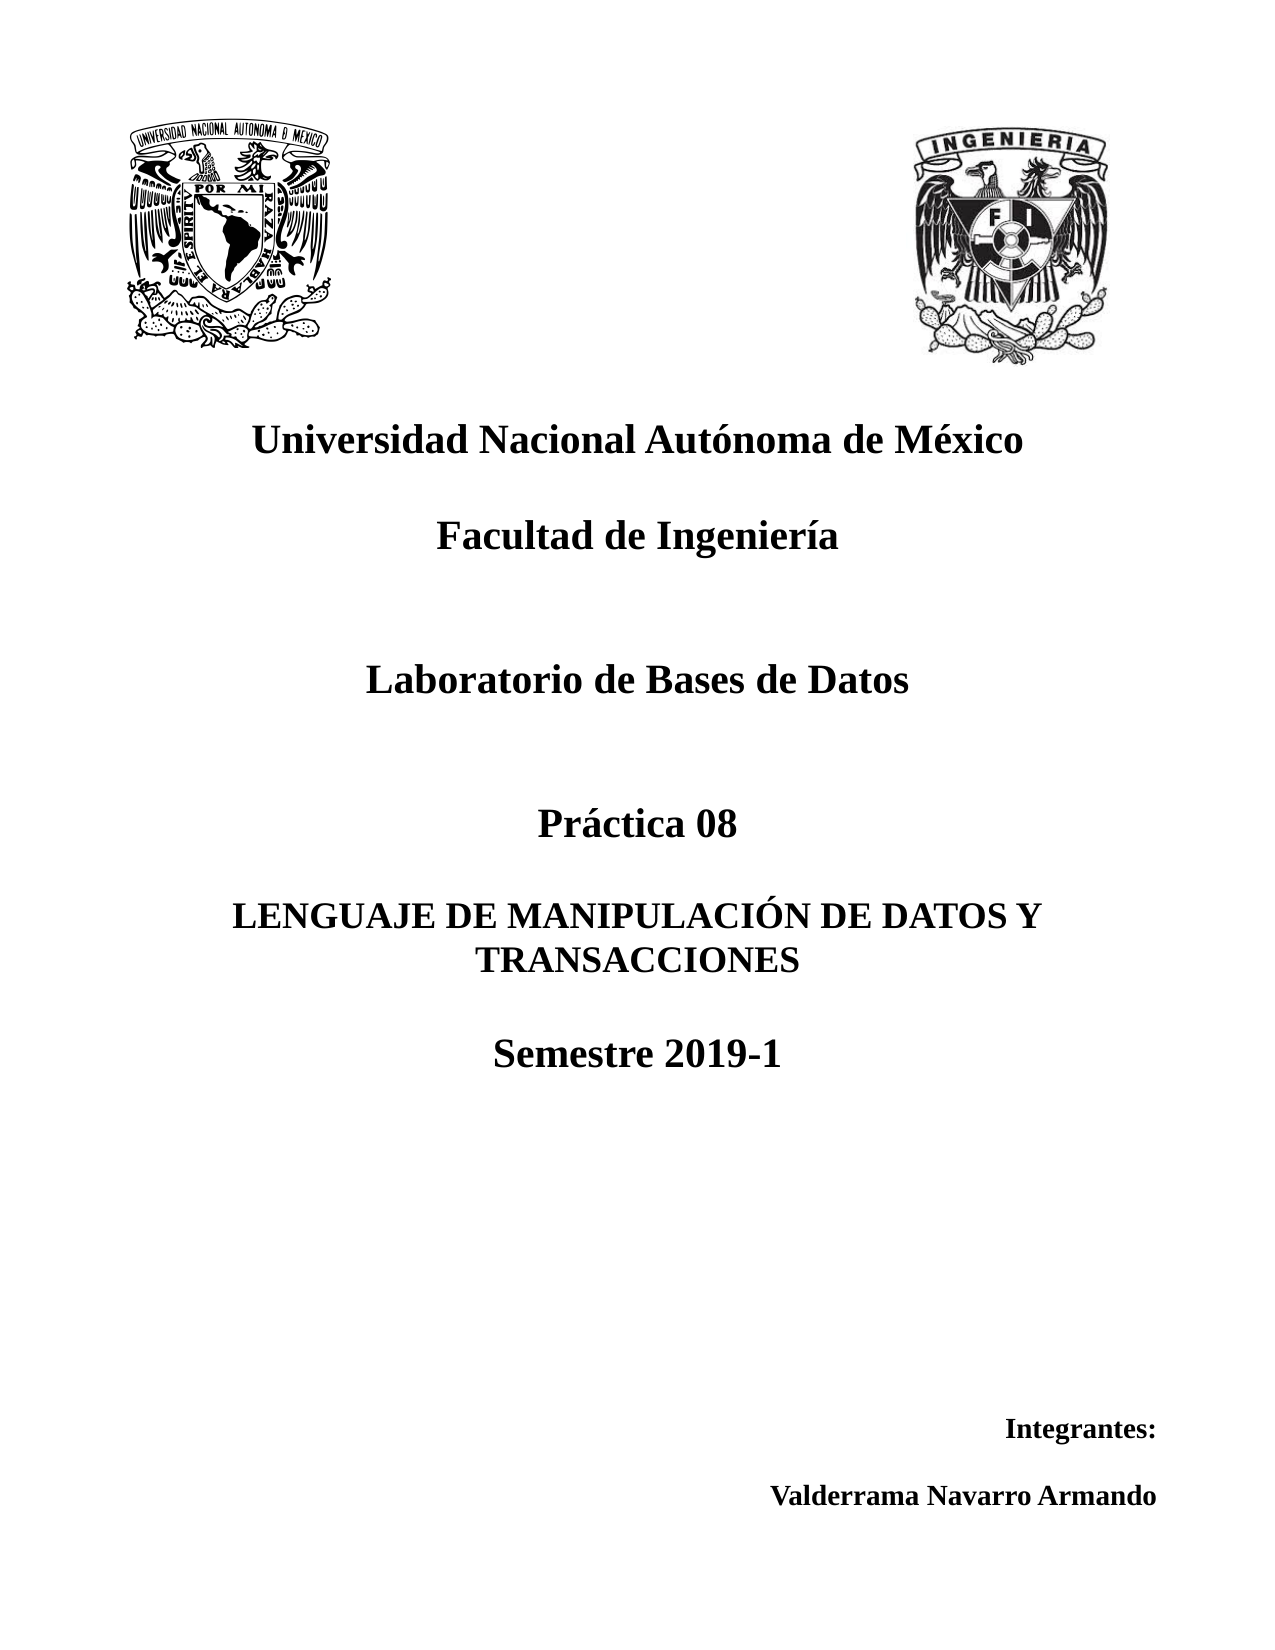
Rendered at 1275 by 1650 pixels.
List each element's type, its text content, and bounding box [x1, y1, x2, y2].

text LENGUAJE DE MANIPULACIÓN DE DATOS Y TRANSACCIONES [118, 894, 1157, 980]
text Práctica 08 [118, 798, 1157, 846]
picture [906, 118, 1116, 367]
text Valderrama Navarro Armando [118, 1478, 1157, 1512]
picture [127, 118, 331, 348]
text Universidad Nacional Autónoma de México [118, 415, 1157, 463]
text Laboratorio de Bases de Datos [118, 654, 1157, 702]
text Semestre 2019-1 [118, 1028, 1157, 1076]
text Facultad de Ingeniería [118, 511, 1157, 558]
text Integrantes: [118, 1411, 1157, 1445]
